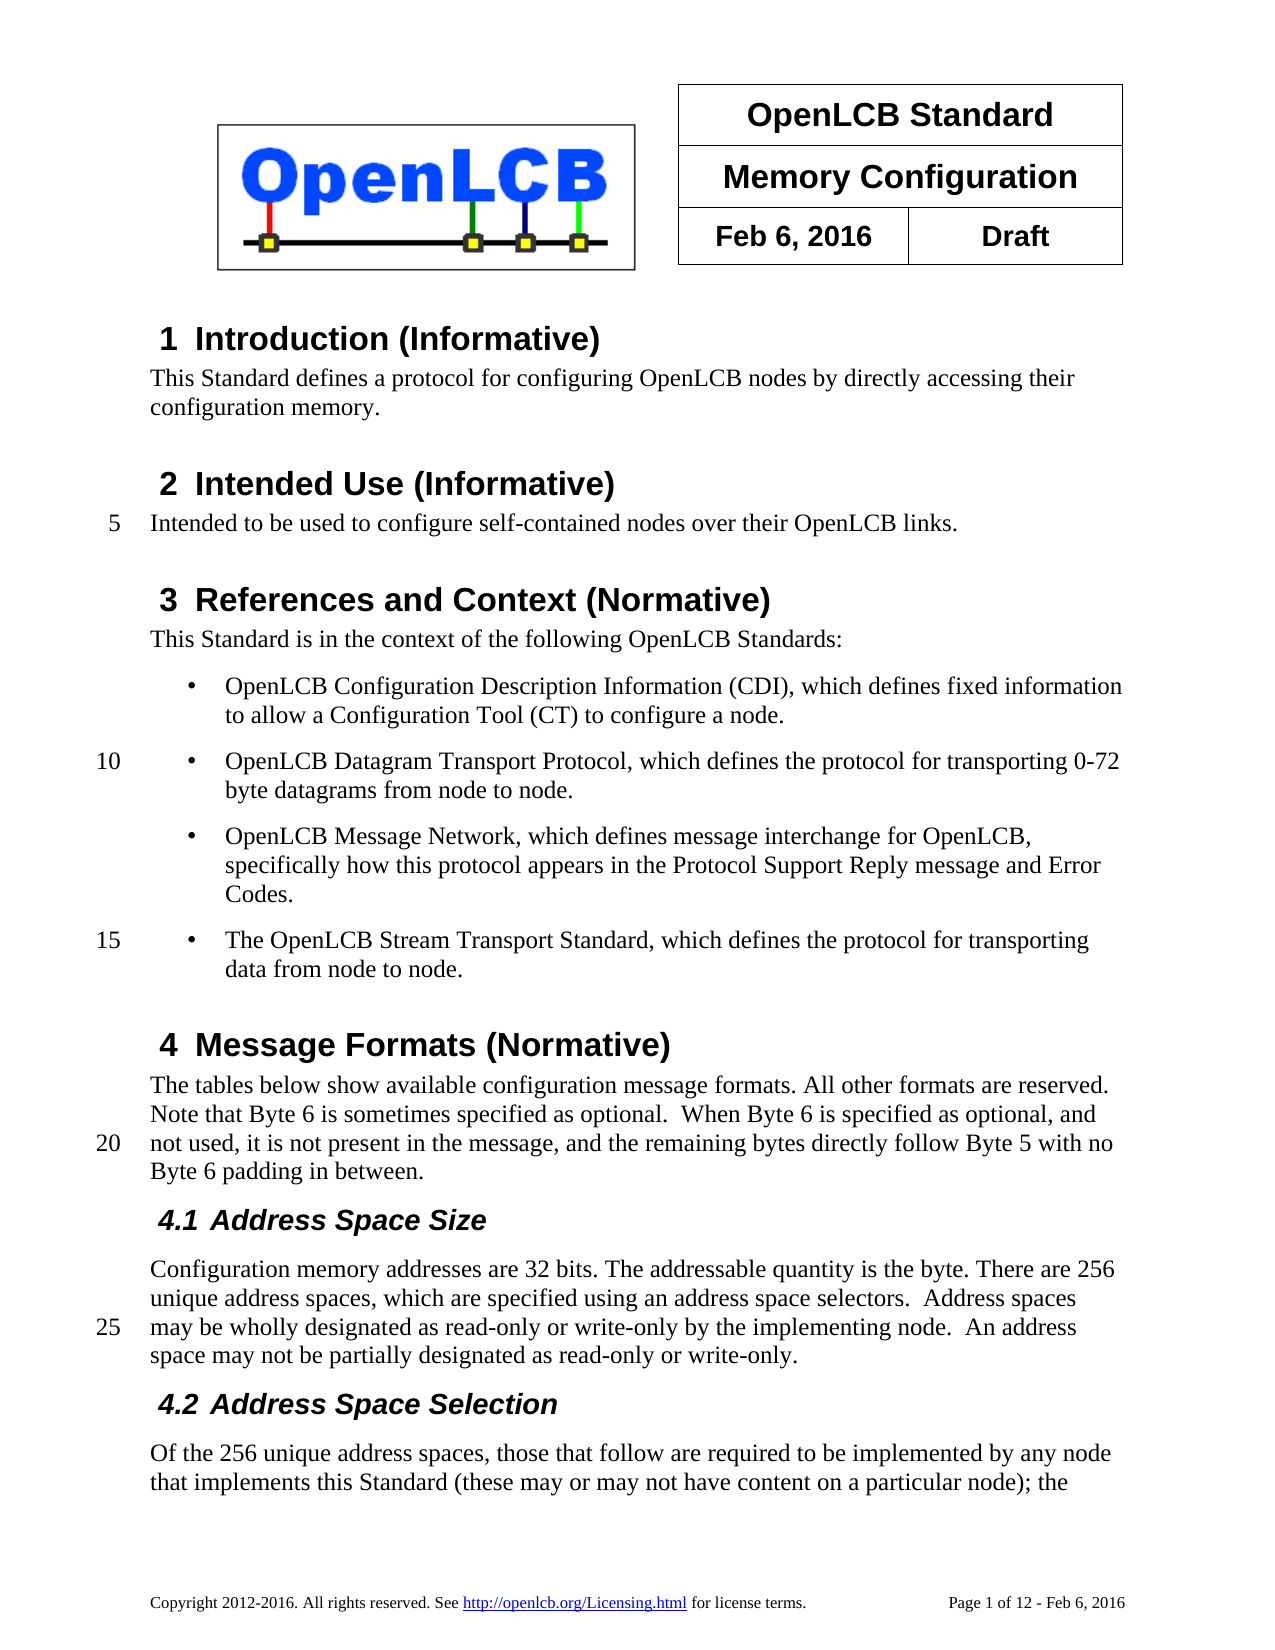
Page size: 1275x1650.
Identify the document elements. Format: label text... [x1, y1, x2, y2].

text Of the 256 unique address spaces, those that follow are required to be implemented by any node that implements this Standard (these may or may not have content on a particular node); the [150, 1438, 1125, 1496]
list OpenLCB Configuration Description Information (CDI), which defines fixed information to allow a Configuration Tool (CT) to configure a node. [187, 671, 1125, 728]
text The tables below show available configuration message formats. All other formats are reserved. Note that Byte 6 is sometimes specified as optional. When Byte 6 is specified as optional, and not used, it is not present in the message, and the remaining bytes directly follow Byte 5 with no Byte 6 padding in between. [150, 1070, 1125, 1185]
text This Standard is in the context of the following OpenLCB Standards: [150, 624, 1125, 653]
subtitle Message Formats (Normative) [150, 1026, 1125, 1064]
text Configuration memory addresses are 32 bits. The addressable quantity is the byte. There are 256 unique address spaces, which are specified using an address space selectors. Address spaces may be wholly designated as read-only or write-only by the implementing node. An address space may not be partially designated as read-only or write-only. [150, 1254, 1125, 1369]
picture [216, 123, 637, 272]
subtitle Address Space Size [150, 1203, 1125, 1236]
text Intended to be used to configure self-contained nodes over their OpenLCB links. [150, 508, 1125, 537]
subtitle References and Context (Normative) [150, 580, 1125, 618]
subtitle Introduction (Informative) [150, 319, 1125, 357]
list The OpenLCB Stream Transport Standard, which defines the protocol for transporting data from node to node. [187, 925, 1125, 983]
list OpenLCB Datagram Transport Protocol, which defines the protocol for transporting 0-72 byte datagrams from node to node. [187, 746, 1125, 804]
list OpenLCB Message Network, which defines message interchange for OpenLCB, specifically how this protocol appears in the Protocol Support Reply message and Error Codes. [187, 821, 1125, 908]
text This Standard defines a protocol for configuring OpenLCB nodes by directly accessing their configuration memory. [150, 363, 1125, 421]
subtitle Intended Use (Informative) [150, 464, 1125, 502]
subtitle Address Space Selection [150, 1387, 1125, 1420]
